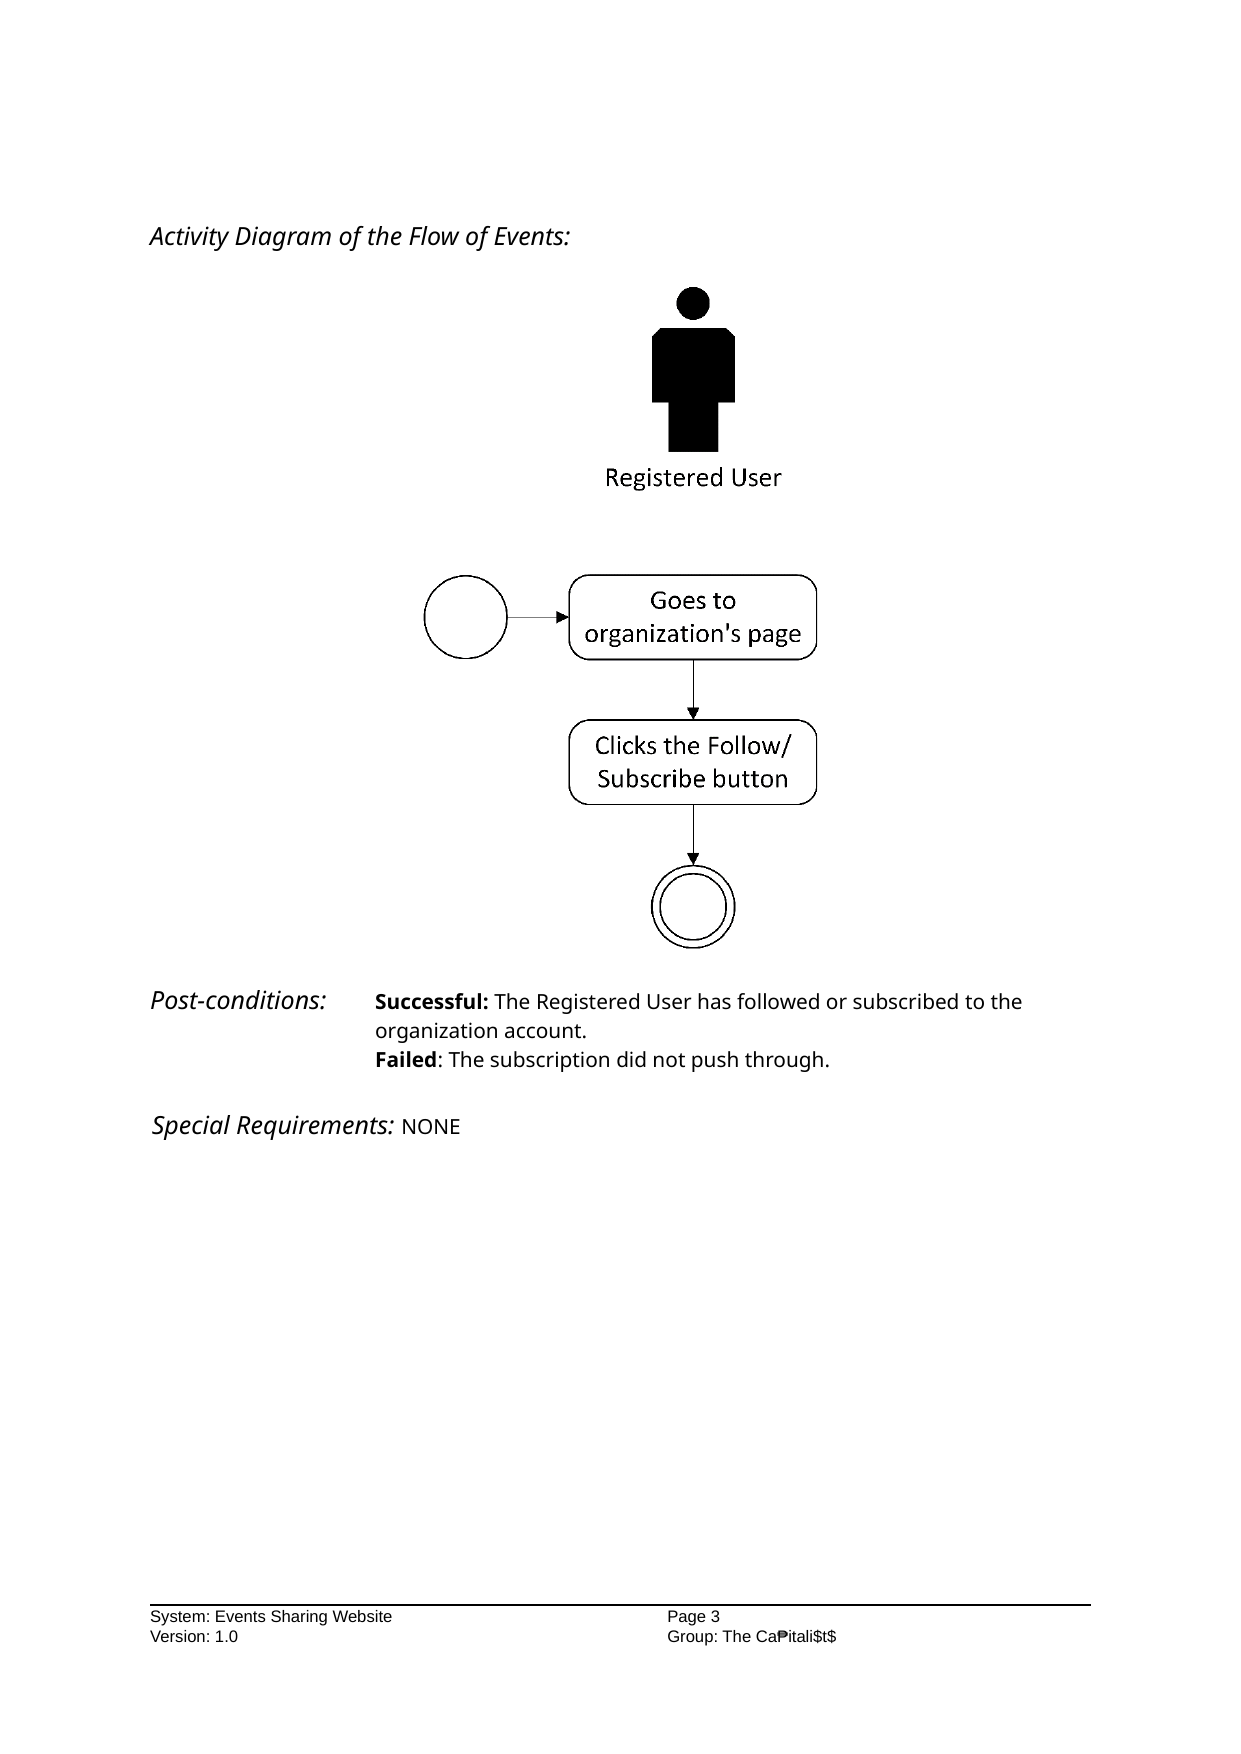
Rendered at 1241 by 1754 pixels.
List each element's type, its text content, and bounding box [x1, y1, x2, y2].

text Special Requirements: NONE [152, 1107, 1091, 1141]
text Post-conditions: Successful: The Registered User has followed or subscribed to the organization account. Failed: The subscription did not push through. [150, 982, 1091, 1073]
text Activity Diagram of the Flow of Events: [150, 218, 1091, 252]
